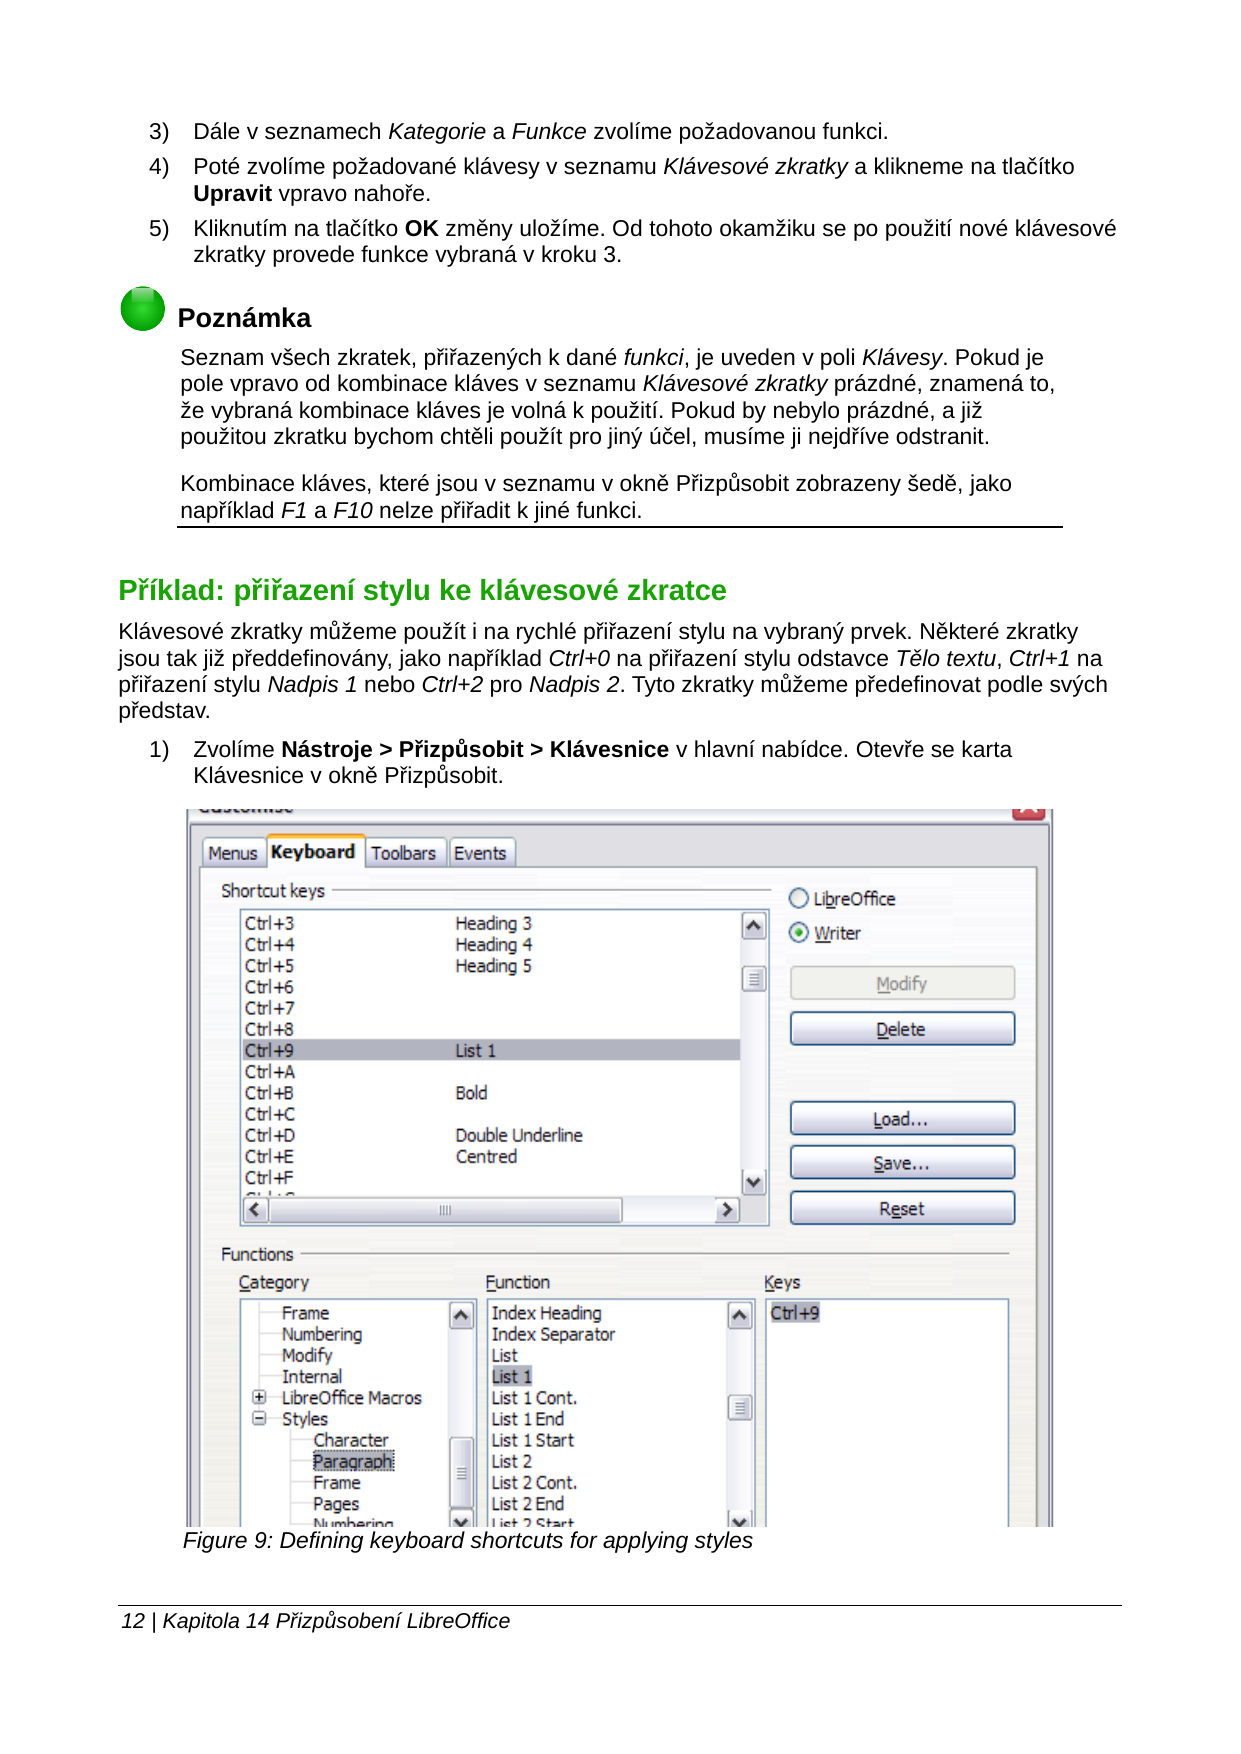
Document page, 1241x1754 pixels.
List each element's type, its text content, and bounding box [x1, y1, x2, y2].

list Klávesové zkratky můžeme použít i na rychlé přiřazení stylu na vybraný prvek. Některé zkratky jsou tak již předdefinovány, jako například Ctrl+0 na přiřazení stylu odstavce Tělo textu, Ctrl+1 na přiřazení stylu Nadpis 1 nebo Ctrl+2 pro Nadpis 2. Tyto zkratky můžeme předefinovat podle svých představ. [118, 618, 1122, 723]
list Poté zvolíme požadované klávesy v seznamu Klávesové zkratky a klikneme na tlačítko Upravit vpravo nahoře. [169, 153, 1122, 206]
list Zvolíme Nástroje > Přizpůsobit > Klávesnice v hlavní nabídce. Otevře se karta Klávesnice v okně Přizpůsobit. [169, 736, 1122, 789]
text Figure 9: Defining keyboard shortcuts for applying styles [183, 1527, 1058, 1553]
list Dále v seznamech Kategorie a Funkce zvolíme požadovanou funkci. [169, 118, 1122, 144]
picture [182, 809, 1058, 1527]
subtitle Poznámka [118, 284, 1122, 333]
text Kombinace kláves, které jsou v seznamu v okně Přizpůsobit zobrazeny šedě, jako například F1 a F10 nelze přiřadit k jiné funkci. [177, 467, 1063, 526]
text Seznam všech zkratek, přiřazených k dané funkci, je uveden v poli Klávesy. Pokud je pole vpravo od kombinace kláves v seznamu Klávesové zkratky prázdné, znamená to, že vybraná kombinace kláves je volná k použití. Pokud by nebylo prázdné, a již použitou zkratku bychom chtěli použít pro jiný účel, musíme ji nejdříve odstranit. [177, 341, 1063, 449]
list Kliknutím na tlačítko OK změny uložíme. Od tohoto okamžiku se po použití nové klávesové zkratky provede funkce vybraná v kroku 3. [169, 215, 1122, 268]
subtitle Příklad: přiřazení stylu ke klávesové zkratce [118, 573, 1122, 606]
